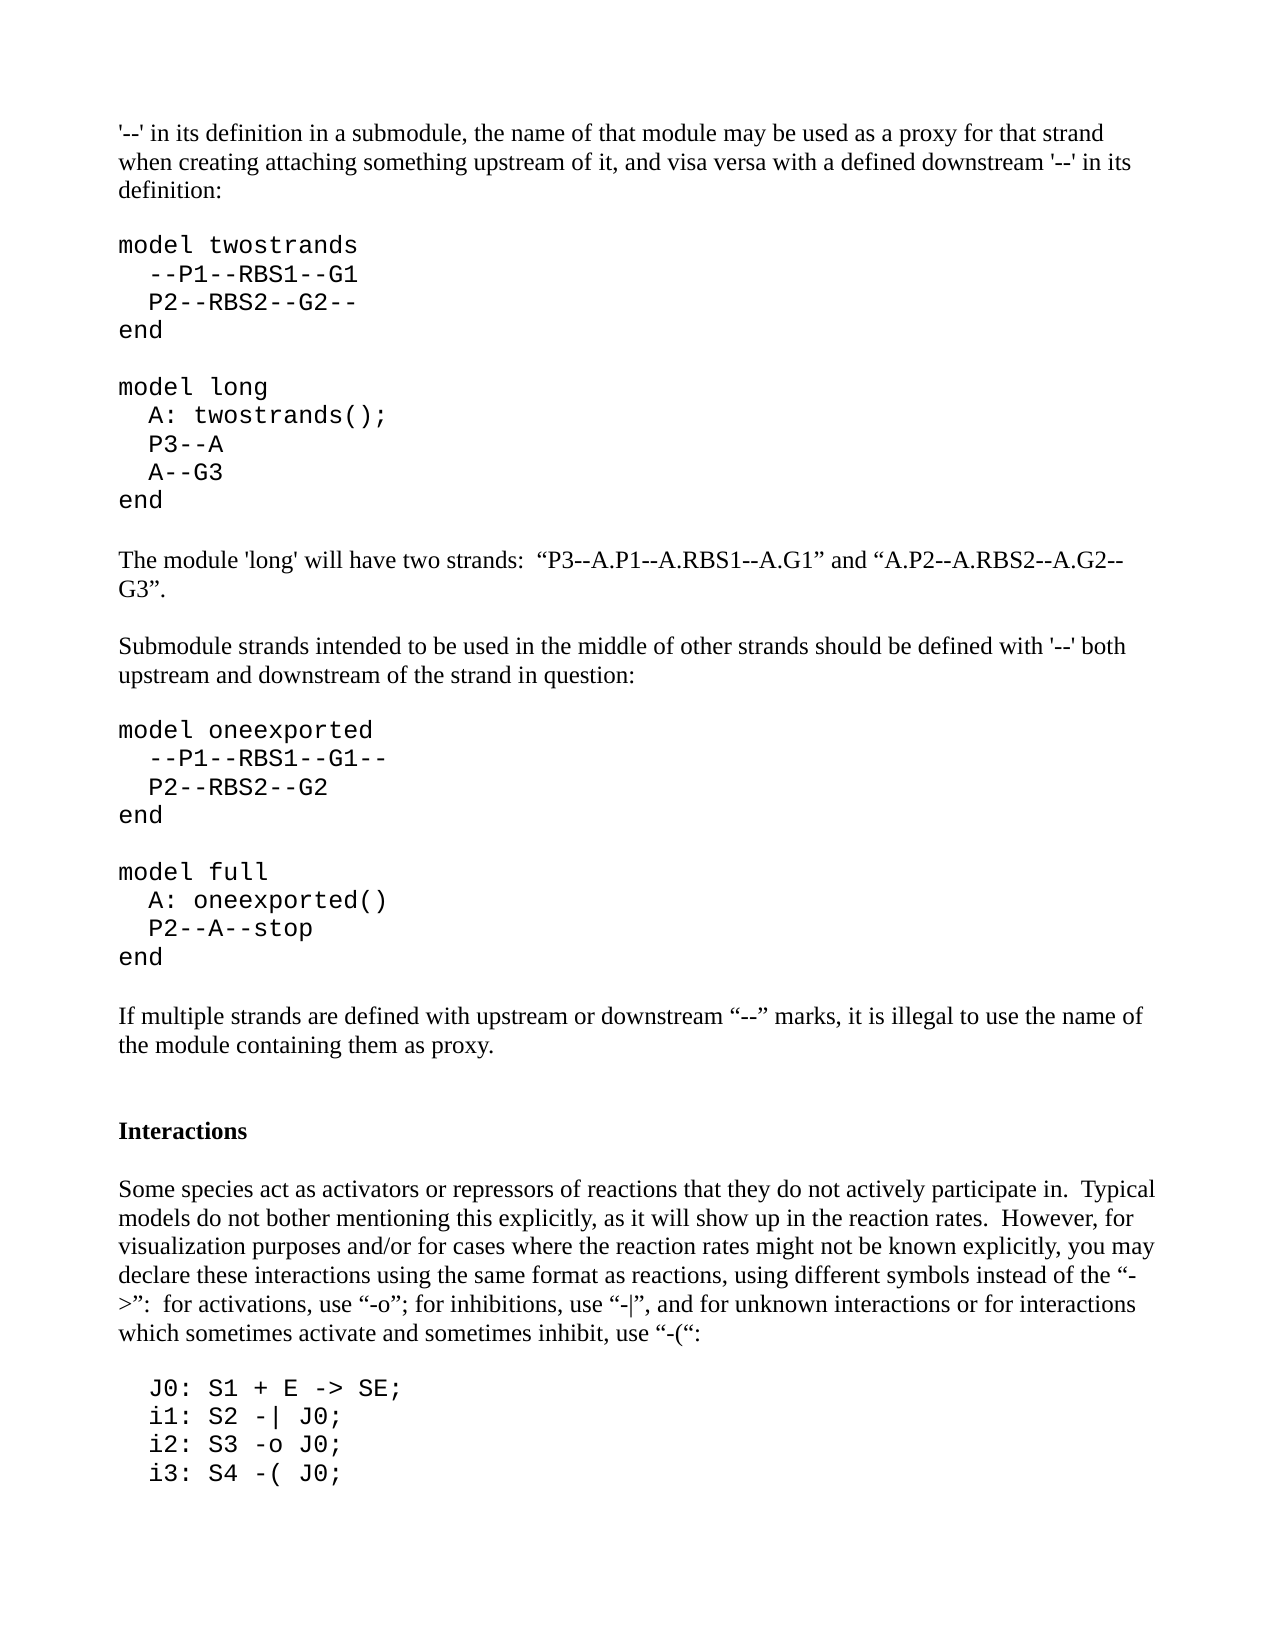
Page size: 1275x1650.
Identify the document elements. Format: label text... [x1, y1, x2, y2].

text --P1--RBS1--G1 [118, 261, 1157, 290]
text J0: S1 + E -> SE; [118, 1375, 1157, 1403]
text end [118, 944, 1157, 973]
text If multiple strands are defined with upstream or downstream “--” marks, it is illegal to use the name of the module containing them as proxy. [118, 1001, 1157, 1059]
text The module 'long' will have two strands: “P3--A.P1--A.RBS1--A.G1” and “A.P2--A.RBS2--A.G2--G3”. [118, 545, 1157, 603]
text model long [118, 375, 1157, 403]
text Interactions [118, 1116, 1157, 1145]
text P2--RBS2--G2-- [118, 290, 1157, 318]
text model twostrands [118, 233, 1157, 261]
text end [118, 803, 1157, 831]
text end [118, 318, 1157, 346]
text Some species act as activators or repressors of reactions that they do not actively participate in. Typical models do not bother mentioning this explicitly, as it will show up in the reaction rates. However, for visualization purposes and/or for cases where the reaction rates might not be known explicitly, you may declare these interactions using the same format as reactions, using different symbols instead of the “->”: for activations, use “-o”; for inhibitions, use “-|”, and for unknown interactions or for interactions which sometimes activate and sometimes inhibit, use “-(“: [118, 1174, 1157, 1346]
text i1: S2 -| J0; [118, 1403, 1157, 1432]
text end [118, 488, 1157, 516]
text model full [118, 859, 1157, 888]
text P2--A--stop [118, 916, 1157, 944]
text '--' in its definition in a submodule, the name of that module may be used as a proxy for that strand when creating attaching something upstream of it, and visa versa with a defined downstream '--' in its definition: [118, 118, 1157, 204]
text A: oneexported() [118, 888, 1157, 916]
text i3: S4 -( J0; [118, 1460, 1157, 1488]
text P3--A [118, 431, 1157, 460]
text Submodule strands intended to be used in the middle of other strands should be defined with '--' both upstream and downstream of the strand in question: [118, 631, 1157, 689]
text --P1--RBS1--G1-- [118, 746, 1157, 774]
text P2--RBS2--G2 [118, 774, 1157, 803]
text A--G3 [118, 460, 1157, 488]
text model oneexported [118, 718, 1157, 746]
text i2: S3 -o J0; [118, 1432, 1157, 1460]
text A: twostrands(); [118, 403, 1157, 431]
